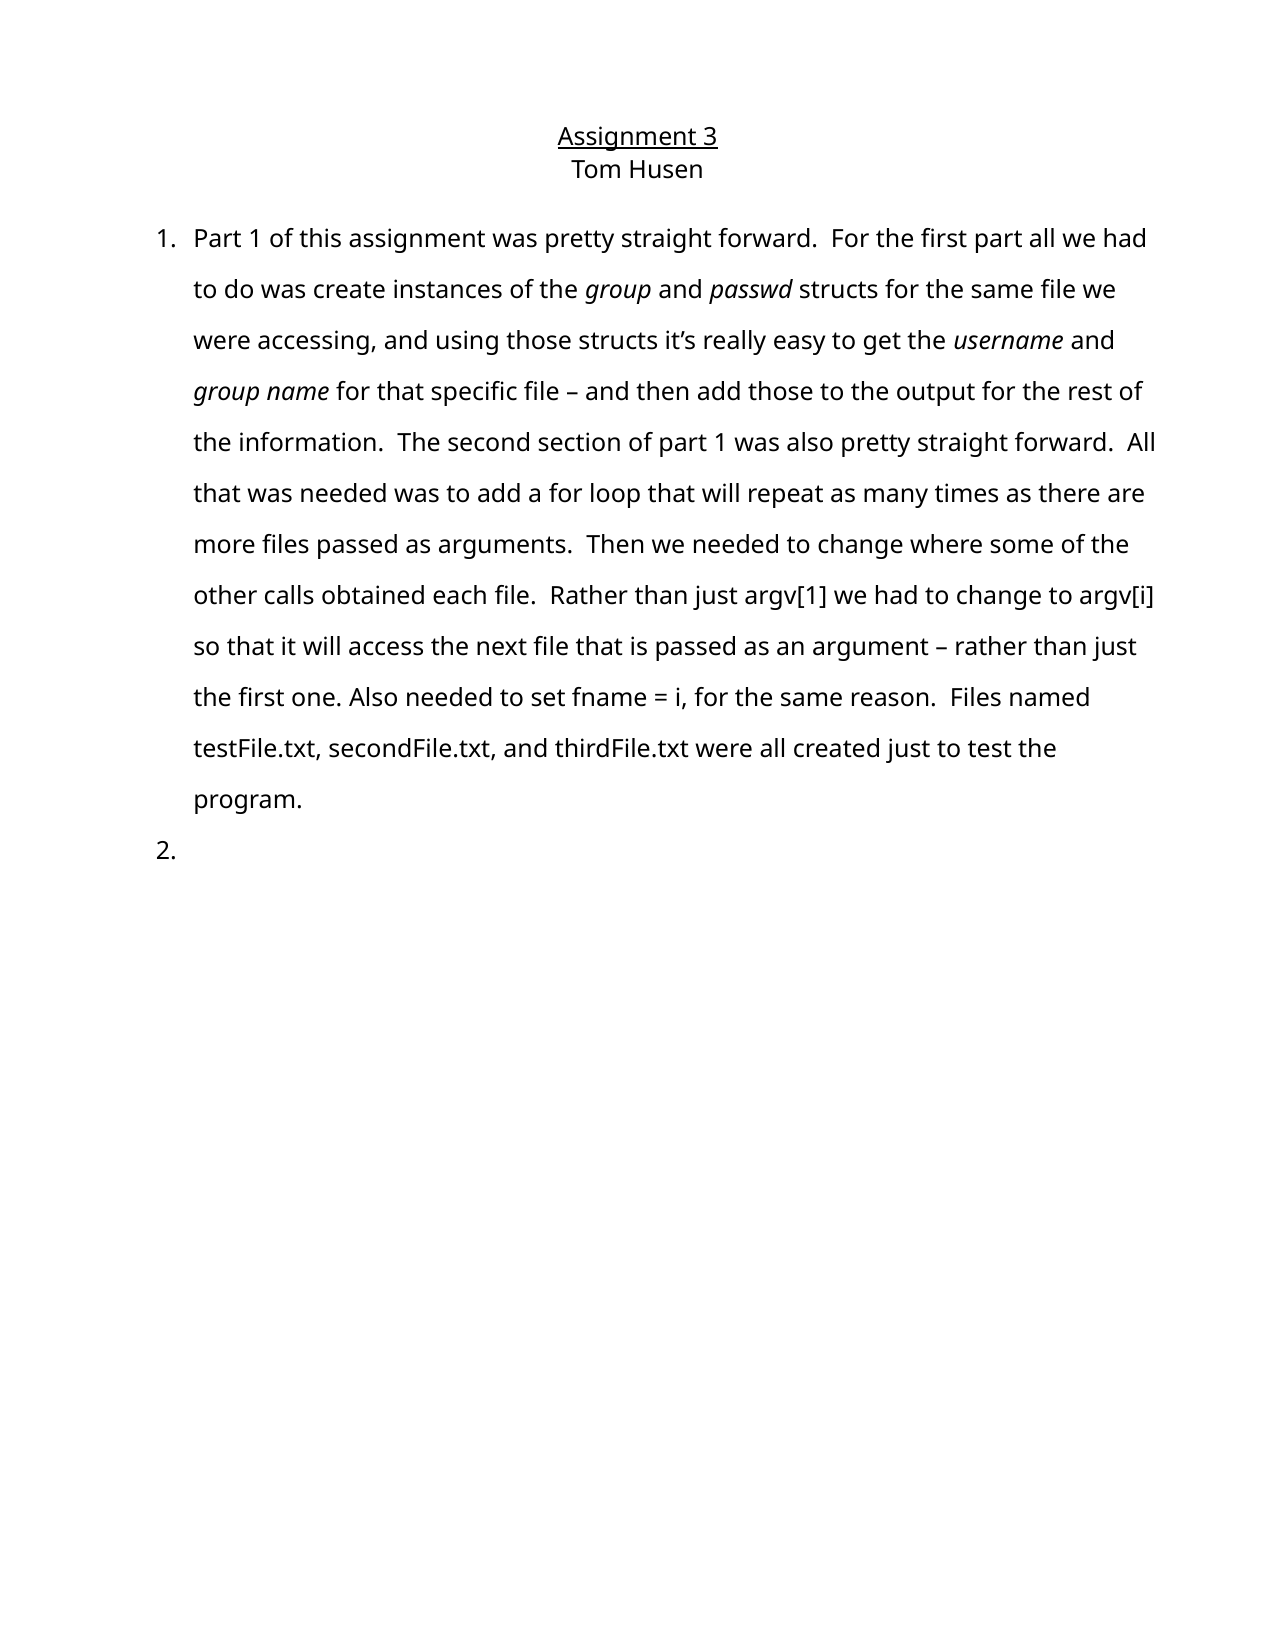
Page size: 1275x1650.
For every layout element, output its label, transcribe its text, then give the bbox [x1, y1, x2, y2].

text Tom Husen [118, 152, 1157, 186]
list Part 1 of this assignment was pretty straight forward. For the first part all we had to do was create instances of the group and passwd structs for the same file we were accessing, and using those structs it’s really easy to get the username and group name for that specific file – and then add those to the output for the rest of the information. The second section of part 1 was also pretty straight forward. All that was needed was to add a for loop that will repeat as many times as there are more files passed as arguments. Then we needed to change where some of the other calls obtained each file. Rather than just argv[1] we had to change to argv[i] so that it will access the next file that is passed as an argument – rather than just the first one. Also needed to set fname = i, for the same reason. Files named testFile.txt, secondFile.txt, and thirdFile.txt were all created just to test the program. [156, 220, 1157, 816]
text Assignment 3 [118, 118, 1157, 152]
